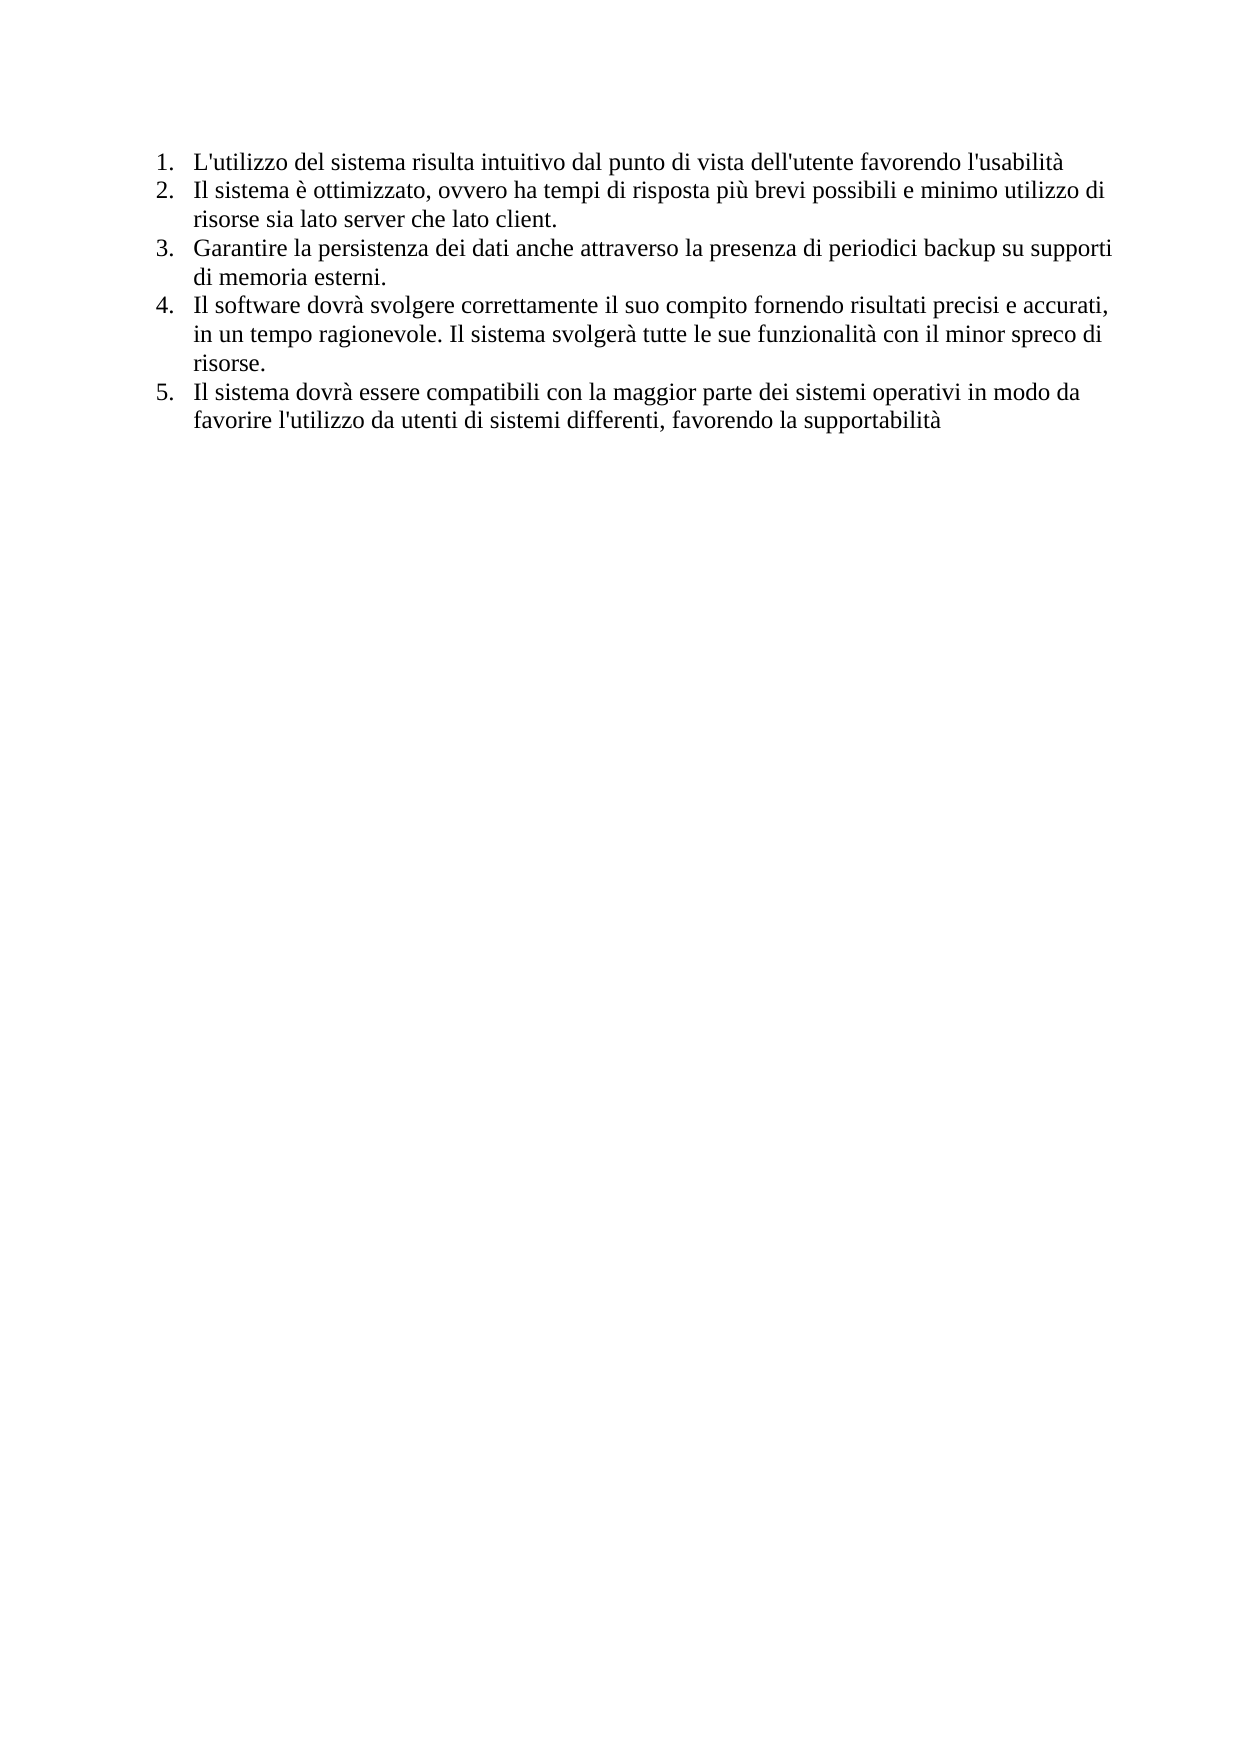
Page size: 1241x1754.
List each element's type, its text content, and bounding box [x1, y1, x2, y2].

list Il sistema dovrà essere compatibili con la maggior parte dei sistemi operativi in modo da favorire l'utilizzo da utenti di sistemi differenti, favorendo la supportabilità [156, 377, 1122, 434]
list Il software dovrà svolgere correttamente il suo compito fornendo risultati precisi e accurati, in un tempo ragionevole. Il sistema svolgerà tutte le sue funzionalità con il minor spreco di risorse. [156, 291, 1122, 377]
list L'utilizzo del sistema risulta intuitivo dal punto di vista dell'utente favorendo l'usabilità [156, 147, 1122, 176]
list Garantire la persistenza dei dati anche attraverso la presenza di periodici backup su supporti di memoria esterni. [156, 233, 1122, 291]
list Il sistema è ottimizzato, ovvero ha tempi di risposta più brevi possibili e minimo utilizzo di risorse sia lato server che lato client. [156, 176, 1122, 233]
